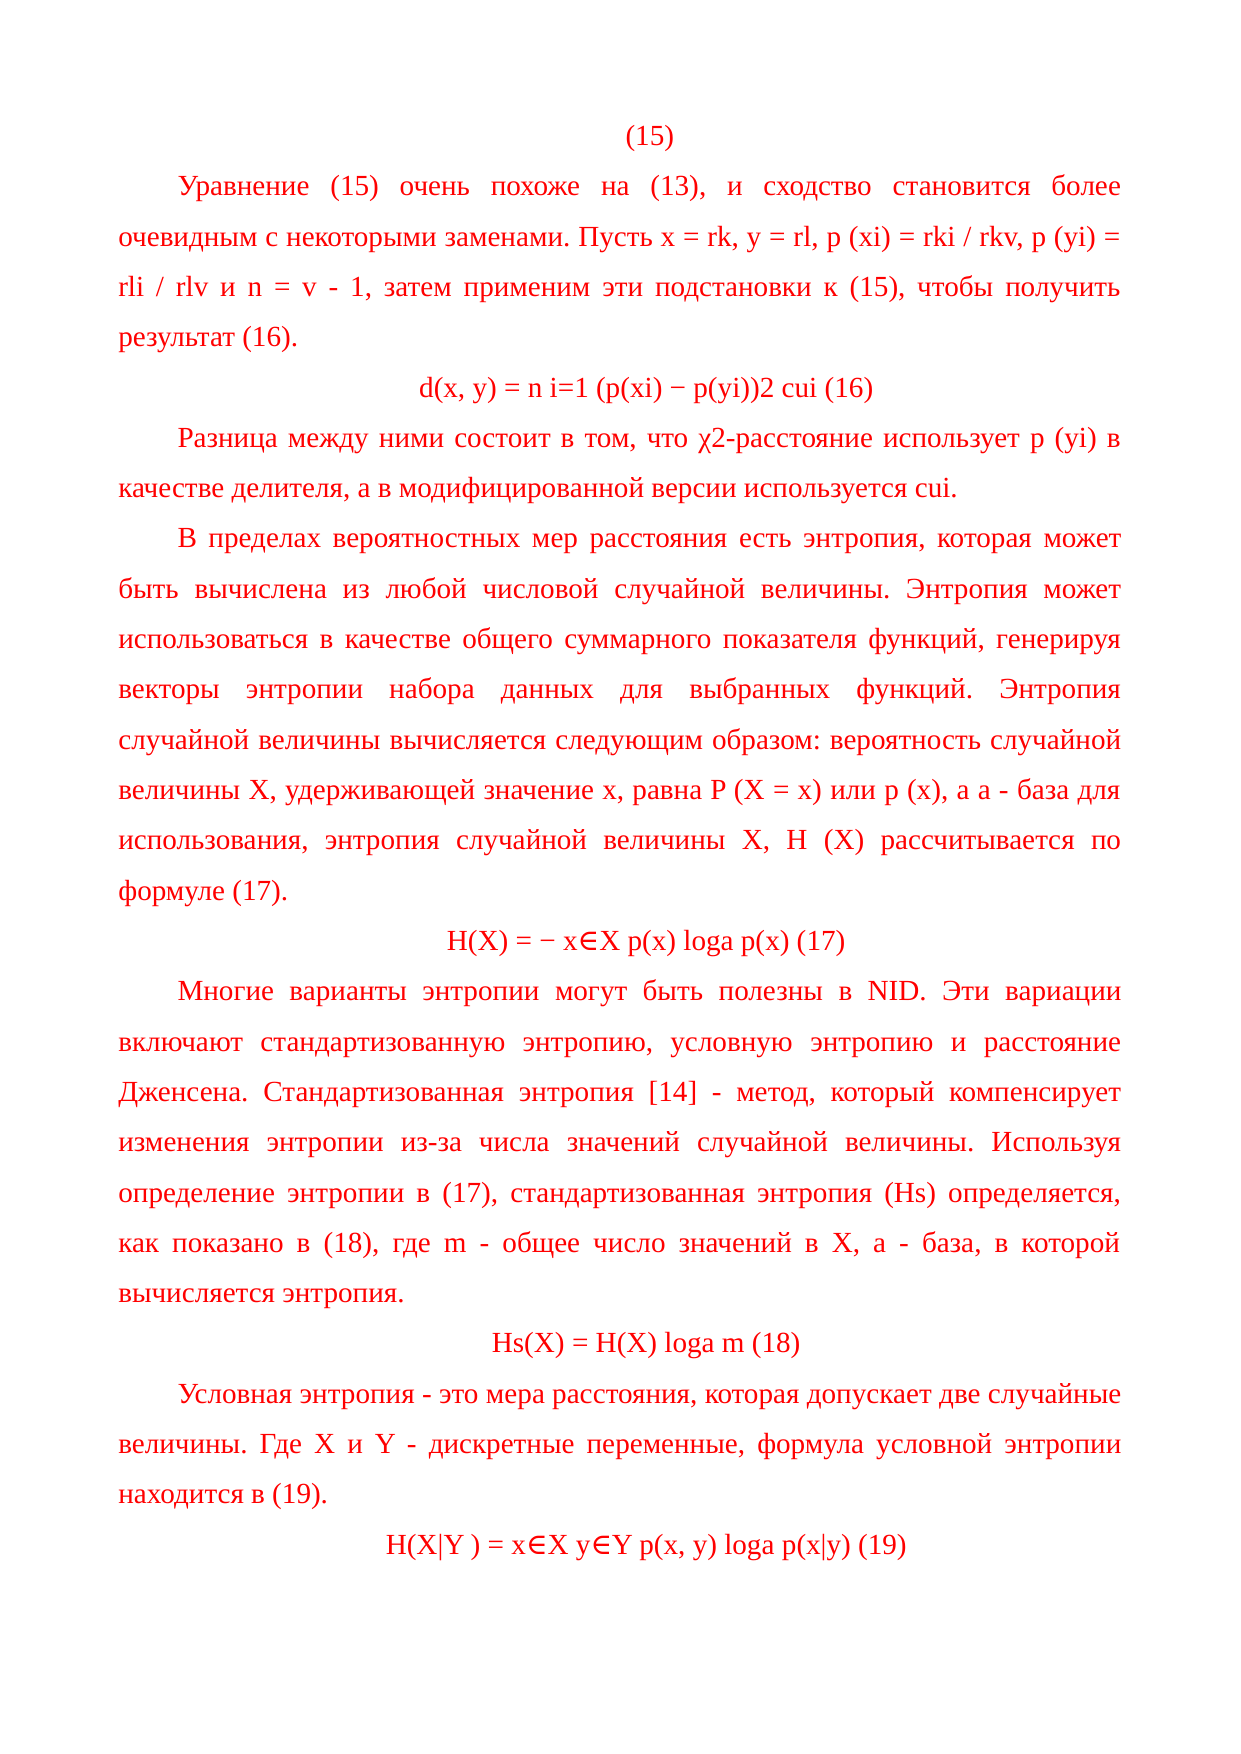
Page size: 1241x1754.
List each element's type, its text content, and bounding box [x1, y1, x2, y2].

text d(x, y) = n i=1 (p(xi) − p(yi))2 cui (16) [118, 370, 1122, 403]
text H(X|Y ) = x∈X y∈Y p(x, y) loga p(x|y) (19) [118, 1527, 1122, 1560]
text Уравнение (15) очень похоже на (13), и сходство становится более очевидным с некоторыми заменами. Пусть x = rk, y = rl, p (xi) = rki / rkv, p (yi) = rli / rlv и n = v - 1, затем применим эти подстановки к (15), чтобы получить результат (16). [118, 168, 1122, 353]
text Hs(X) = H(X) loga m (18) [118, 1326, 1122, 1359]
text H(X) = − x∈X p(x) loga p(x) (17) [118, 923, 1122, 957]
text В пределах вероятностных мер расстояния есть энтропия, которая может быть вычислена из любой числовой случайной величины. Энтропия может использоваться в качестве общего суммарного показателя функций, генерируя векторы энтропии набора данных для выбранных функций. Энтропия случайной величины вычисляется следующим образом: вероятность случайной величины X, удерживающей значение x, равна P (X = x) или p (x), а a - база для использования, энтропия случайной величины X, H (X) рассчитывается по формуле (17). [118, 521, 1122, 906]
text (15) [118, 118, 1122, 152]
text Разница между ними состоит в том, что χ2-расстояние использует p (yi) в качестве делителя, а в модифицированной версии используется cui. [118, 420, 1122, 504]
text Условная энтропия - это мера расстояния, которая допускает две случайные величины. Где X и Y - дискретные переменные, формула условной энтропии находится в (19). [118, 1376, 1122, 1510]
text Многие варианты энтропии могут быть полезны в NID. Эти вариации включают стандартизованную энтропию, условную энтропию и расстояние Дженсена. Стандартизованная энтропия [14] - метод, который компенсирует изменения энтропии из-за числа значений случайной величины. Используя определение энтропии в (17), стандартизованная энтропия (Hs) определяется, как показано в (18), где m - общее число значений в X, a - база, в которой вычисляется энтропия. [118, 973, 1122, 1309]
